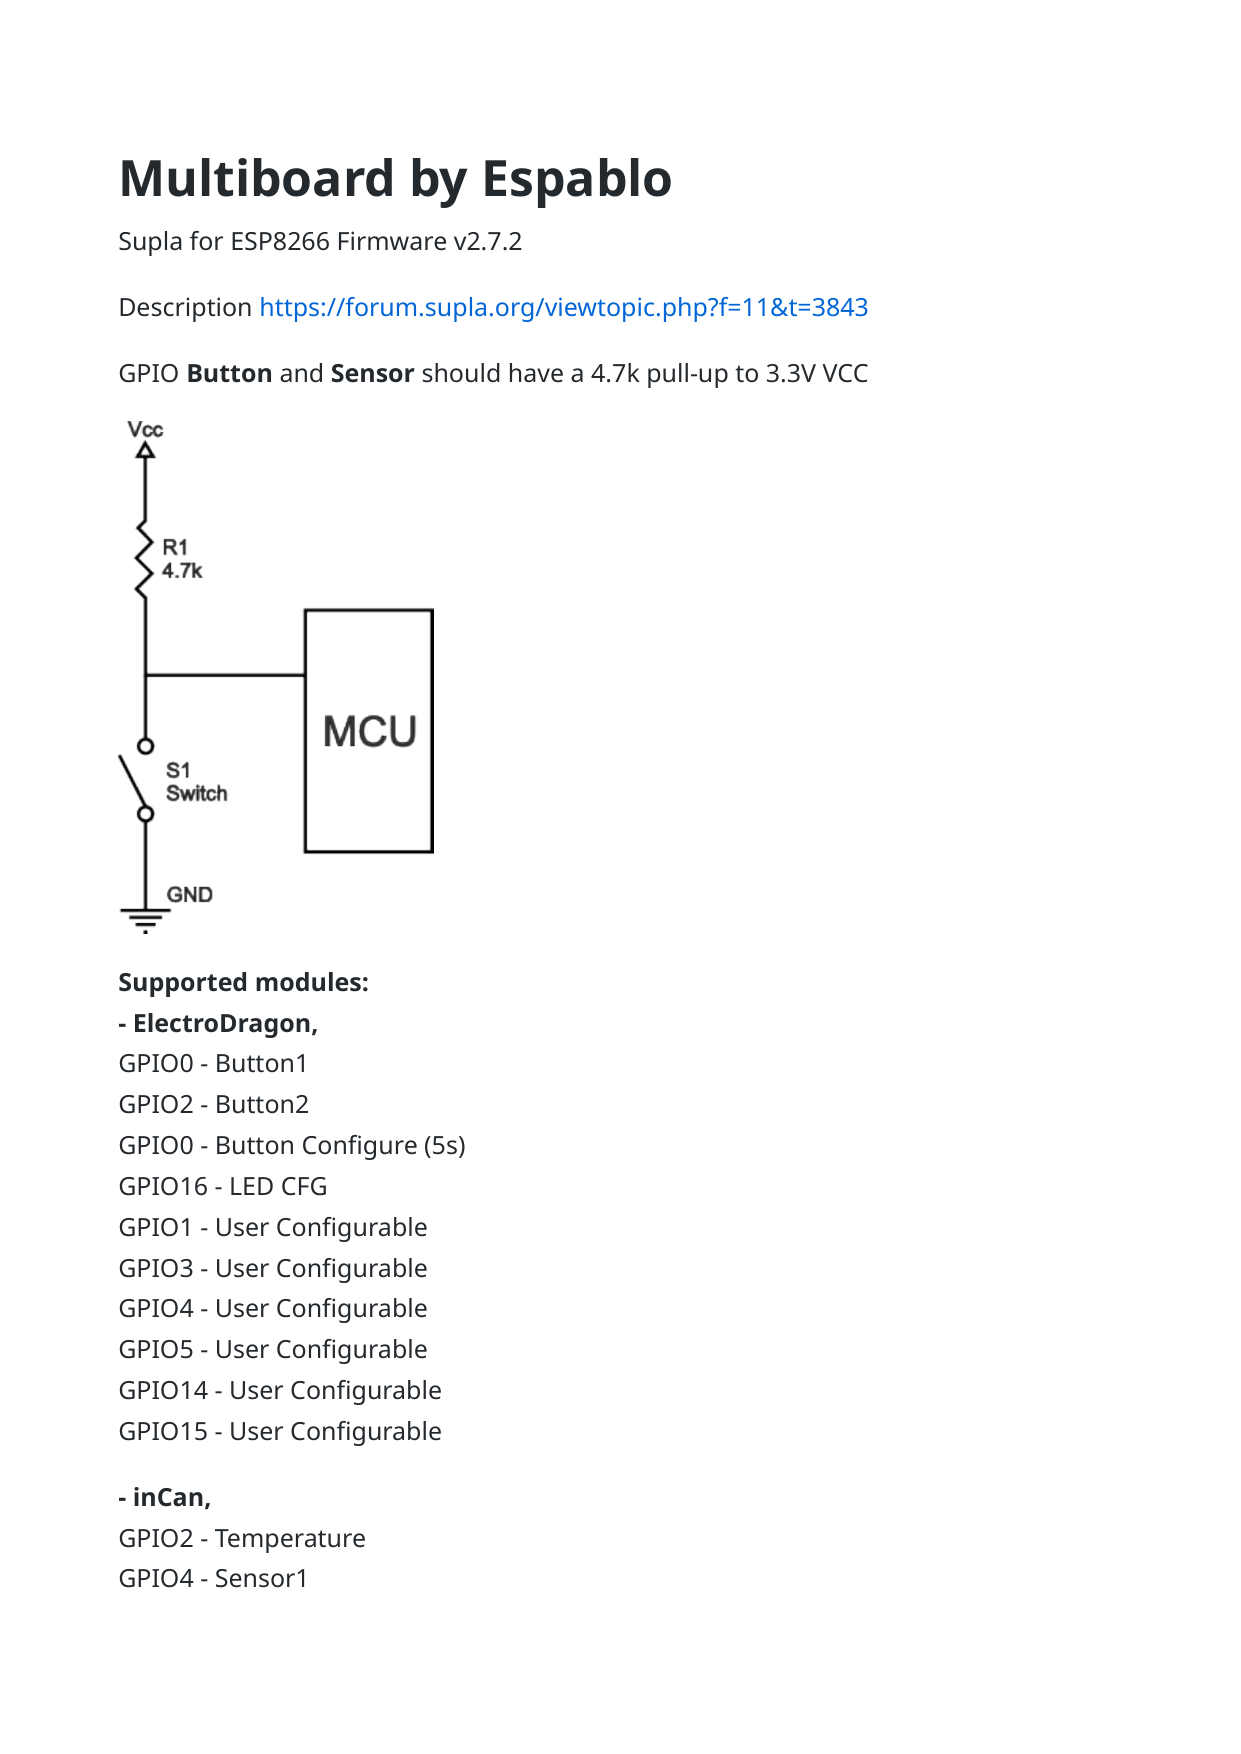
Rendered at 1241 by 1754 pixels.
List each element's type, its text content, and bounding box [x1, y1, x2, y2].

text - inCan, GPIO2 - Temperature GPIO4 - Sensor1 [118, 1479, 1122, 1595]
picture [118, 421, 434, 934]
text GPIO Button and Sensor should have a 4.7k pull-up to 3.3V VCC [118, 355, 1122, 389]
text Description https://forum.supla.org/viewtopic.php?f=11&t=3843 [118, 289, 1122, 324]
subtitle Multiboard by Espablo [118, 143, 1122, 211]
text Supla for ESP8266 Firmware v2.7.2 [118, 224, 1122, 258]
text Supported modules: - ElectroDragon, GPIO0 - Button1 GPIO2 - Button2 GPIO0 - Button Configure (5s) GPIO16 - LED CFG GPIO1 - User Configurable GPIO3 - User Configurable GPIO4 - User Configurable GPIO5 - User Configurable GPIO14 - User Configurable GPIO15 - User Configurable [118, 964, 1122, 1448]
